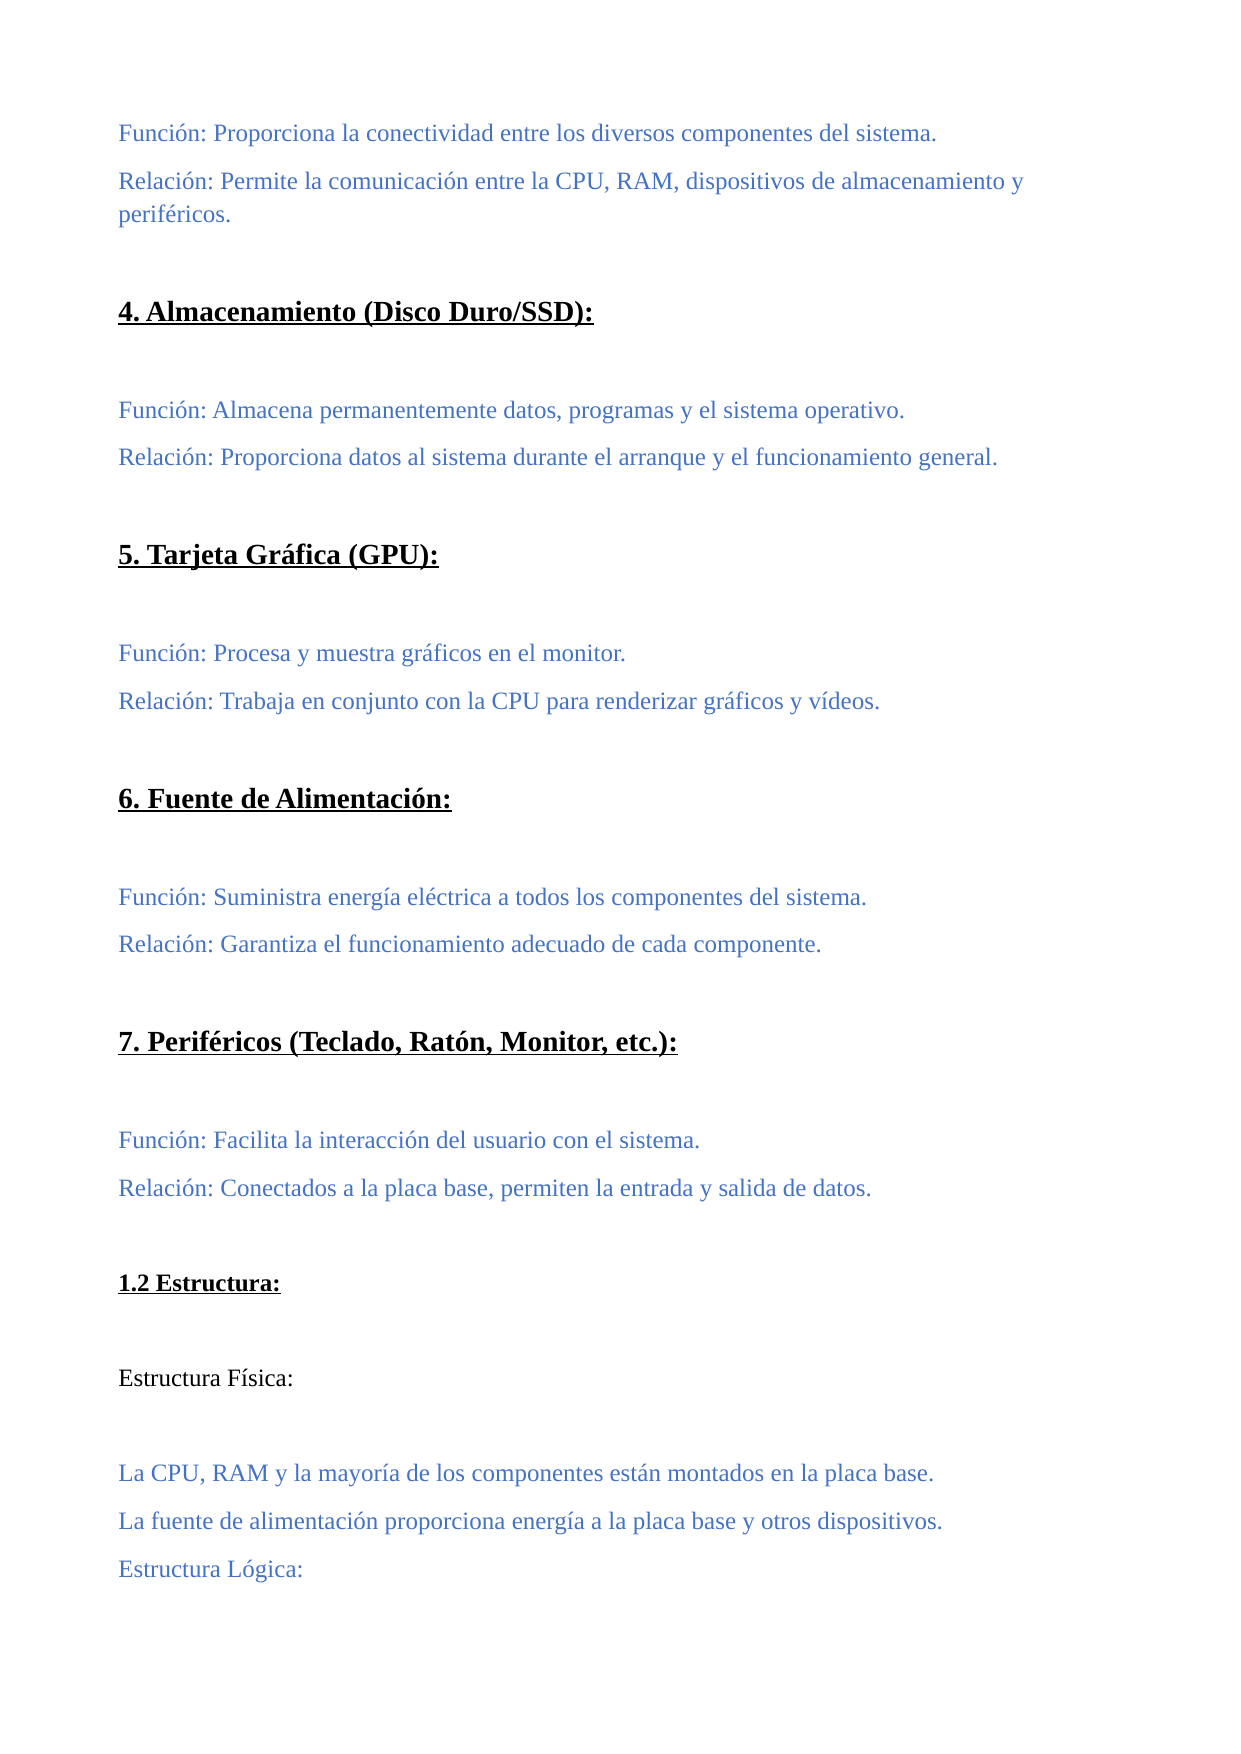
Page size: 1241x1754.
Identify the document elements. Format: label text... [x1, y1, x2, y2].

text 6. Fuente de Alimentación: [118, 781, 1122, 814]
text Función: Facilita la interacción del usuario con el sistema. [118, 1125, 1122, 1154]
text Relación: Conectados a la placa base, permiten la entrada y salida de datos. [118, 1173, 1122, 1202]
text 7. Periféricos (Teclado, Ratón, Monitor, etc.): [118, 1024, 1122, 1058]
text Estructura Lógica: [118, 1554, 1122, 1582]
text 5. Tarjeta Gráfica (GPU): [118, 537, 1122, 571]
text Relación: Proporciona datos al sistema durante el arranque y el funcionamiento general. [118, 442, 1122, 471]
text La CPU, RAM y la mayoría de los componentes están montados en la placa base. [118, 1458, 1122, 1487]
text 1.2 Estructura: [118, 1268, 1122, 1297]
text Función: Proporciona la conectividad entre los diversos componentes del sistema. [118, 118, 1122, 147]
text Relación: Garantiza el funcionamiento adecuado de cada componente. [118, 929, 1122, 958]
text Función: Suministra energía eléctrica a todos los componentes del sistema. [118, 882, 1122, 911]
text Estructura Física: [118, 1363, 1122, 1392]
text Función: Procesa y muestra gráficos en el monitor. [118, 638, 1122, 667]
text 4. Almacenamiento (Disco Duro/SSD): [118, 294, 1122, 327]
text Relación: Permite la comunicación entre la CPU, RAM, dispositivos de almacenamiento y periféricos. [118, 166, 1122, 227]
text Función: Almacena permanentemente datos, programas y el sistema operativo. [118, 395, 1122, 423]
text La fuente de alimentación proporciona energía a la placa base y otros dispositivos. [118, 1506, 1122, 1535]
text Relación: Trabaja en conjunto con la CPU para renderizar gráficos y vídeos. [118, 686, 1122, 714]
